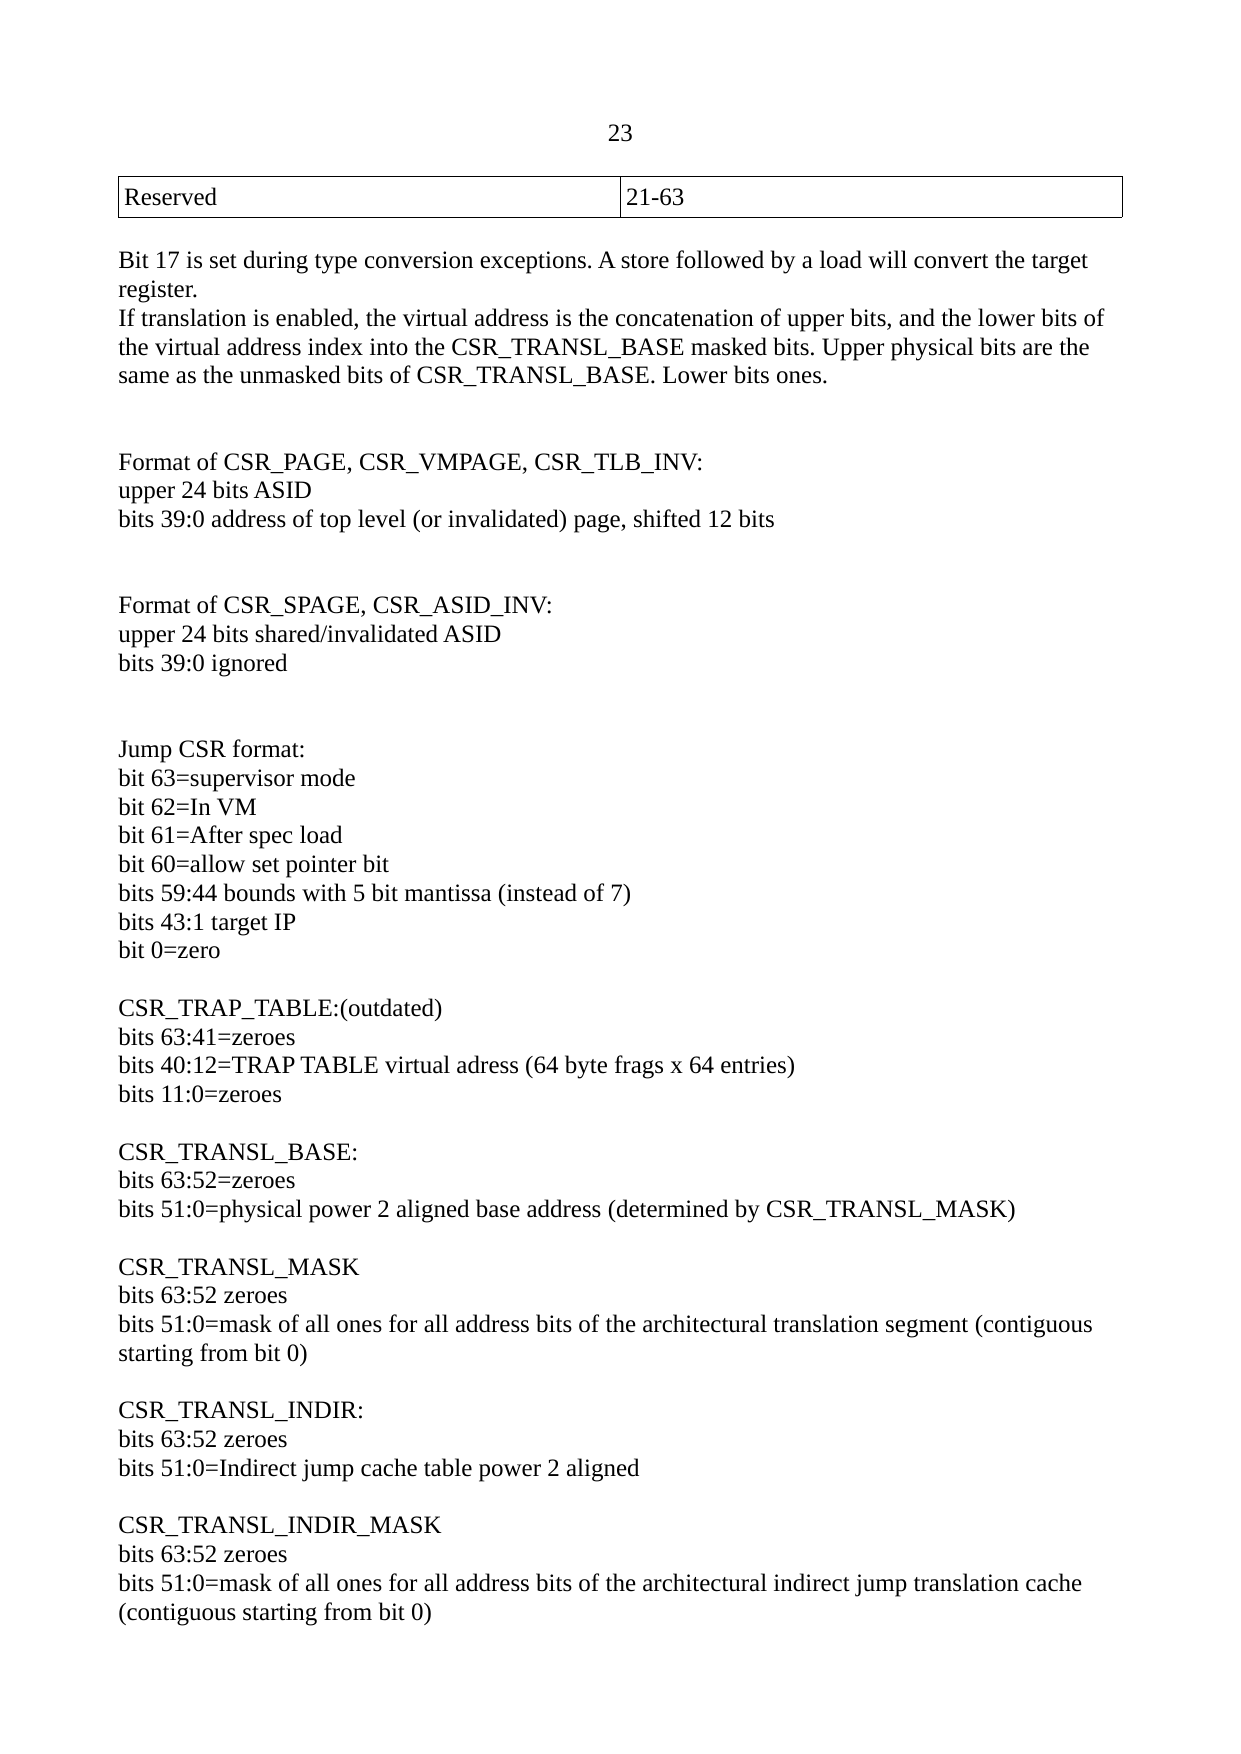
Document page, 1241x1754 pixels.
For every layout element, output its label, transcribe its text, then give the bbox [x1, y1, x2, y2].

text Bit 17 is set during type conversion exceptions. A store followed by a load will convert the target register. [118, 246, 1122, 303]
text bits 11:0=zeroes [118, 1079, 1122, 1108]
text CSR_TRANSL_INDIR: [118, 1396, 1122, 1424]
text CSR_TRANSL_MASK [118, 1252, 1122, 1281]
table_cell 21-63 [621, 177, 1122, 217]
text bits 39:0 address of top level (or invalidated) page, shifted 12 bits [118, 504, 1122, 533]
text bits 39:0 ignored [118, 648, 1122, 677]
text bits 40:12=TRAP TABLE virtual adress (64 byte frags x 64 entries) [118, 1051, 1122, 1079]
text Format of CSR_PAGE, CSR_VMPAGE, CSR_TLB_INV: [118, 447, 1122, 476]
text CSR_TRANSL_INDIR_MASK [118, 1511, 1122, 1539]
text bits 43:1 target IP [118, 907, 1122, 936]
text bits 63:52 zeroes [118, 1424, 1122, 1453]
text CSR_TRAP_TABLE:(outdated) [118, 993, 1122, 1022]
text bits 51:0=mask of all ones for all address bits of the architectural translation segment (contiguous starting from bit 0) [118, 1309, 1122, 1367]
table_cell Reserved [119, 177, 620, 217]
text bit 62=In VM [118, 792, 1122, 821]
text upper 24 bits ASID [118, 476, 1122, 504]
text bits 51:0=Indirect jump cache table power 2 aligned [118, 1453, 1122, 1482]
text bit 60=allow set pointer bit [118, 849, 1122, 878]
text bits 51:0=physical power 2 aligned base address (determined by CSR_TRANSL_MASK) [118, 1194, 1122, 1223]
text bits 63:41=zeroes [118, 1022, 1122, 1051]
text upper 24 bits shared/invalidated ASID [118, 619, 1122, 648]
text bits 51:0=mask of all ones for all address bits of the architectural indirect jump translation cache (contiguous starting from bit 0) [118, 1568, 1122, 1626]
text bit 63=supervisor mode [118, 763, 1122, 792]
text CSR_TRANSL_BASE: [118, 1137, 1122, 1166]
text bits 63:52=zeroes [118, 1166, 1122, 1194]
text bit 61=After spec load [118, 821, 1122, 849]
text If translation is enabled, the virtual address is the concatenation of upper bits, and the lower bits of the virtual address index into the CSR_TRANSL_BASE masked bits. Upper physical bits are the same as the unmasked bits of CSR_TRANSL_BASE. Lower bits ones. [118, 303, 1122, 389]
text Format of CSR_SPAGE, CSR_ASID_INV: [118, 591, 1122, 619]
text bits 63:52 zeroes [118, 1539, 1122, 1568]
text bit 0=zero [118, 936, 1122, 964]
text Jump CSR format: [118, 734, 1122, 763]
text bits 63:52 zeroes [118, 1281, 1122, 1309]
text bits 59:44 bounds with 5 bit mantissa (instead of 7) [118, 878, 1122, 907]
